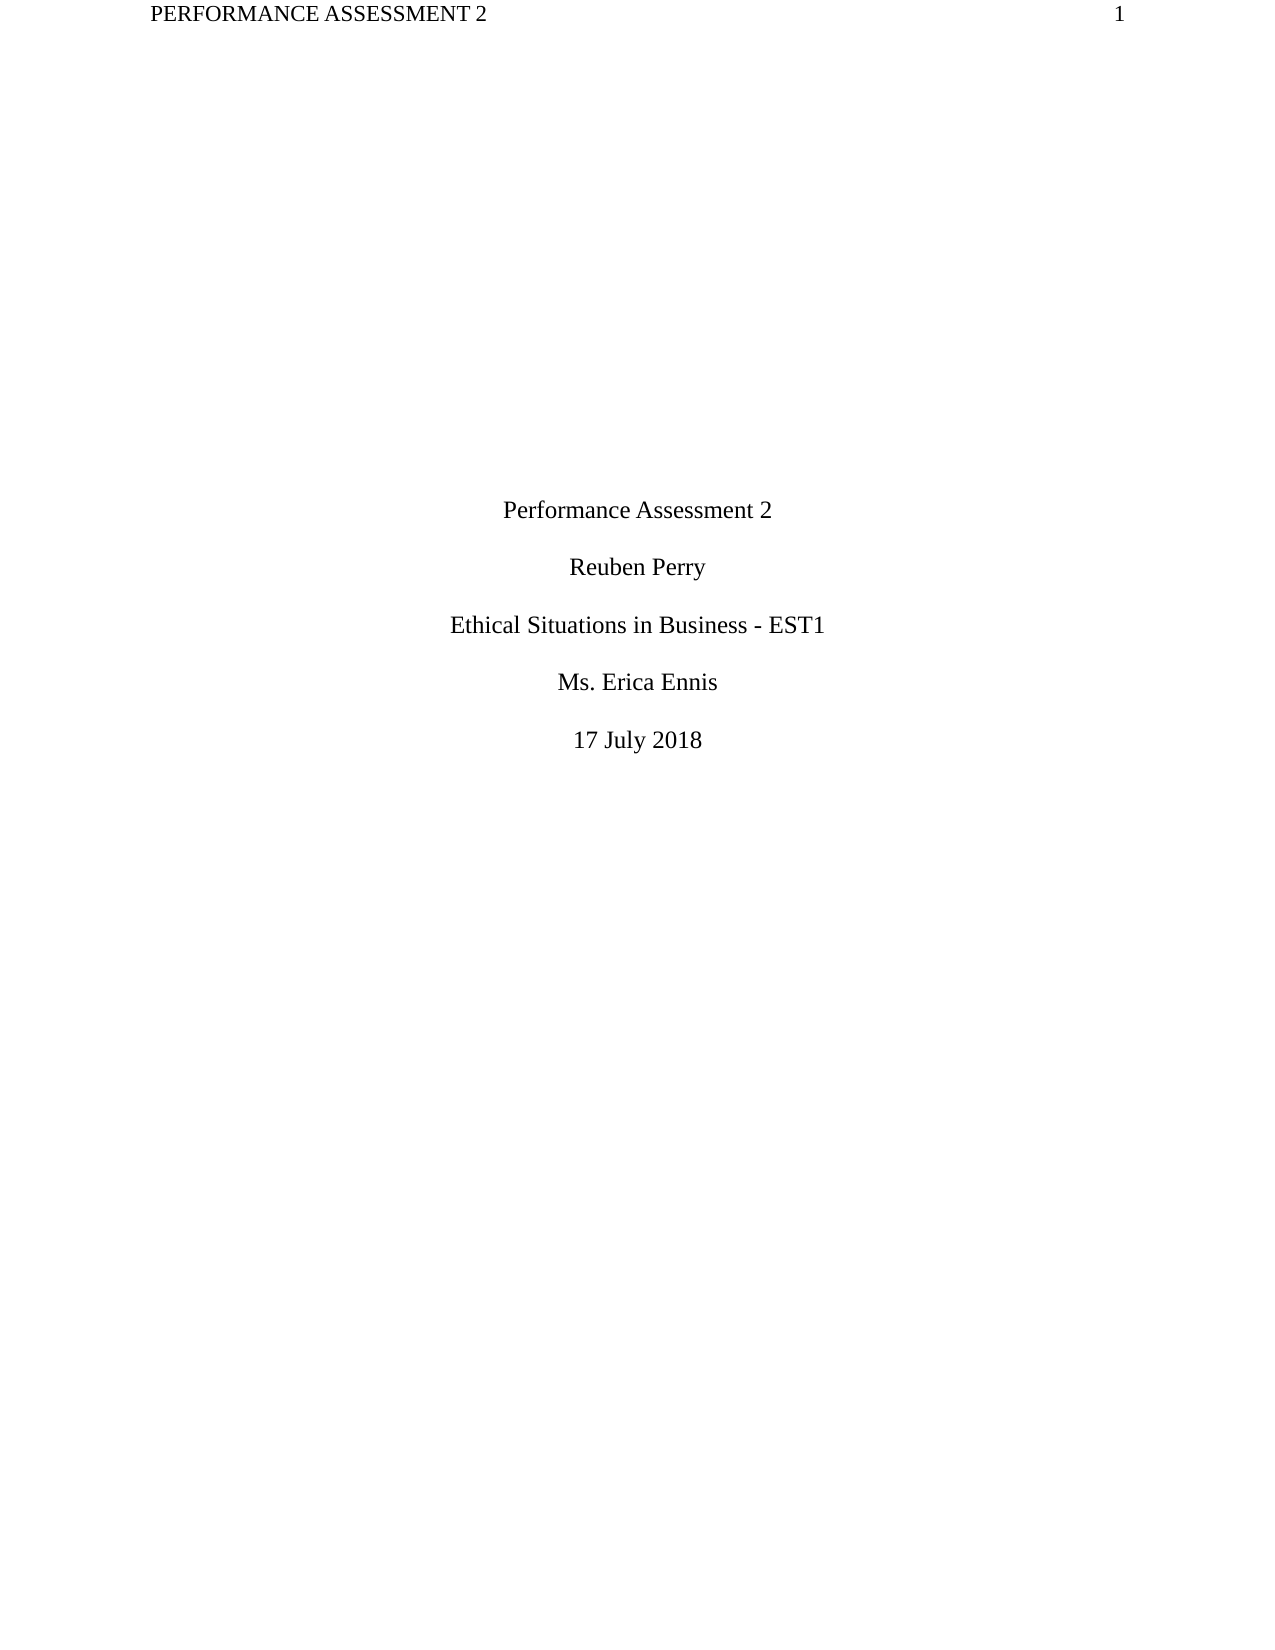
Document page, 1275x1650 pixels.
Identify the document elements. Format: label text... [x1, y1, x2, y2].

text Reuben Perry [150, 552, 1125, 581]
text Ethical Situations in Business - EST1 [150, 610, 1125, 639]
text Performance Assessment 2 [150, 495, 1125, 524]
text Ms. Erica Ennis [150, 667, 1125, 696]
text 17 July 2018 [150, 725, 1125, 754]
